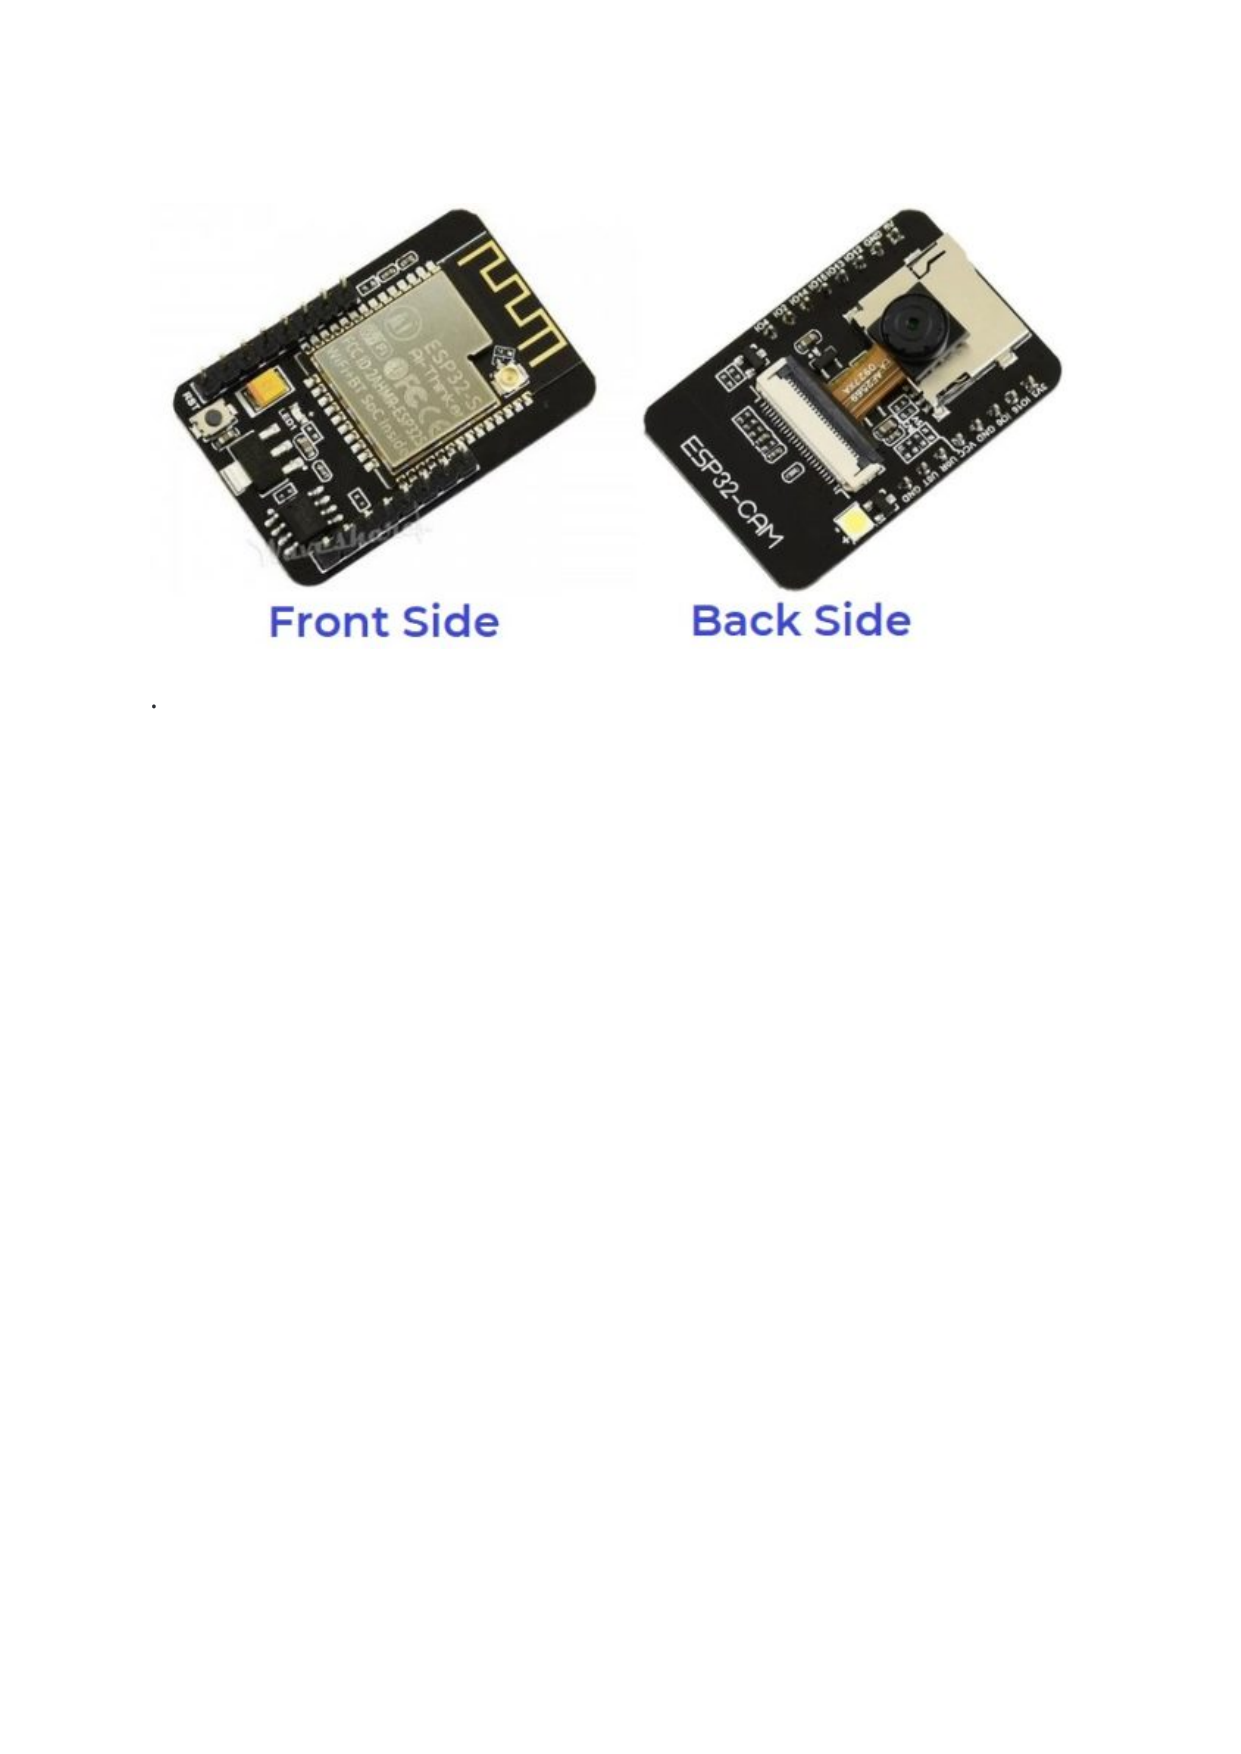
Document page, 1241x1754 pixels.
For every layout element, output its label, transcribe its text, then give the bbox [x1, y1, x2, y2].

picture [150, 203, 1091, 649]
text . [150, 677, 1090, 717]
